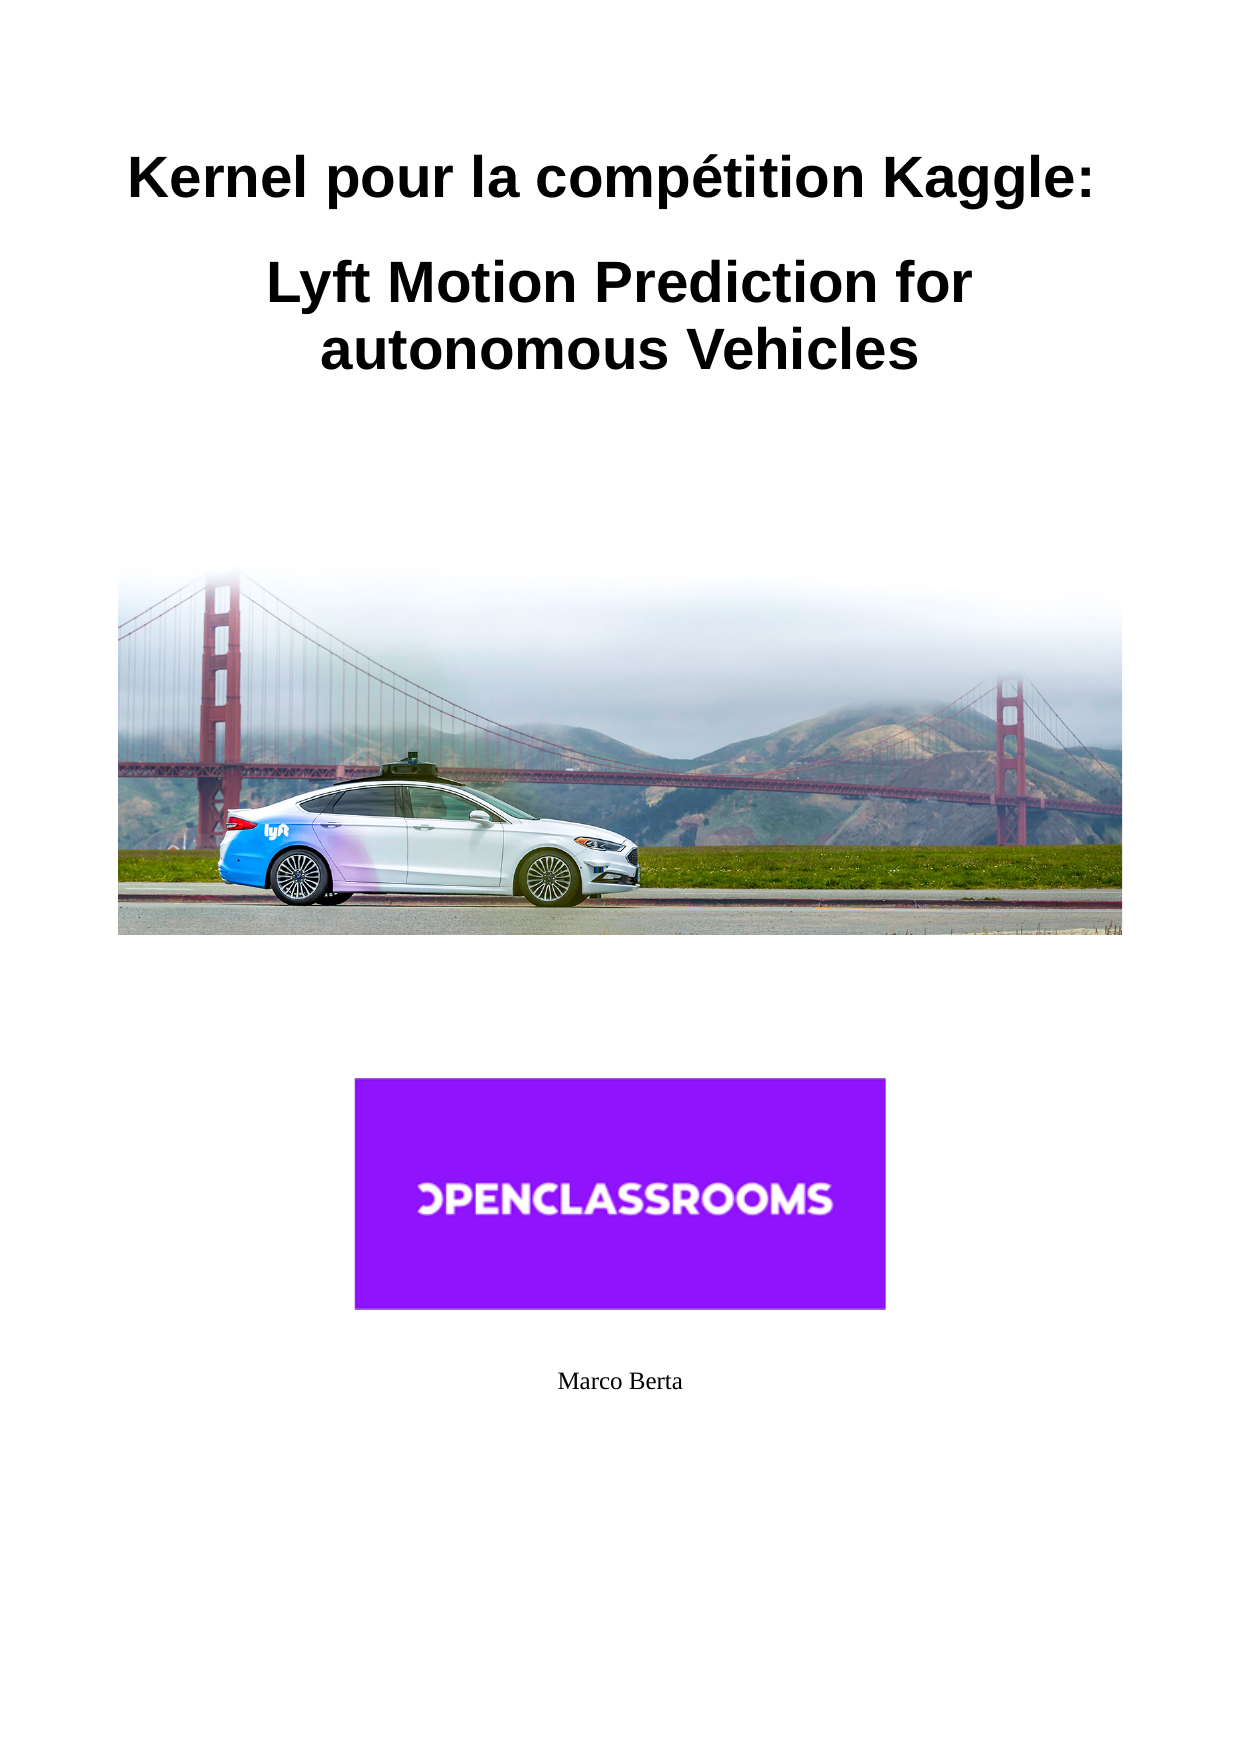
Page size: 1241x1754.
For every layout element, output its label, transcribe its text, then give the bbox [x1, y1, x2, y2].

title Lyft Motion Prediction for autonomous Vehicles [118, 248, 1122, 382]
title Kernel pour la compétition Kaggle: [118, 143, 1122, 210]
picture [354, 1078, 886, 1310]
text Marco Berta [118, 1366, 1122, 1394]
picture [118, 518, 1123, 935]
